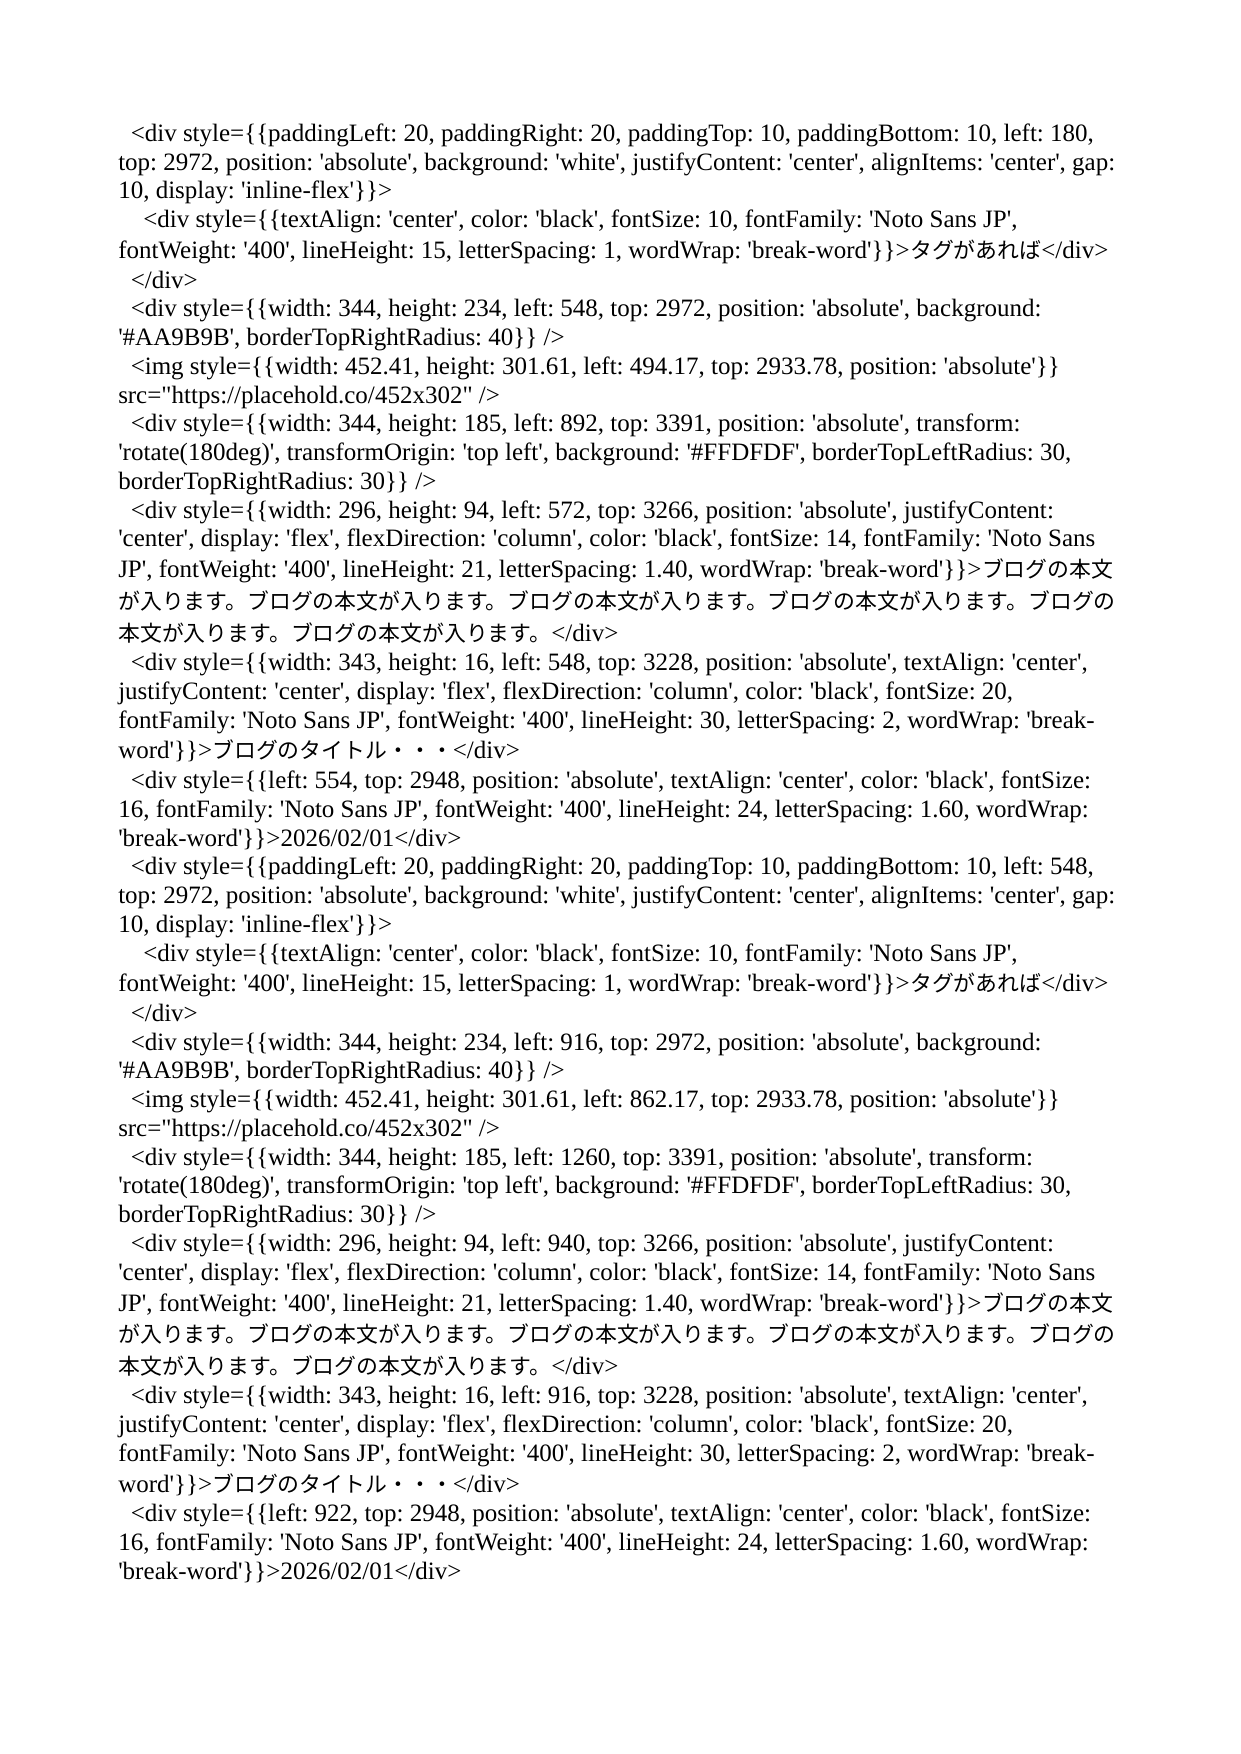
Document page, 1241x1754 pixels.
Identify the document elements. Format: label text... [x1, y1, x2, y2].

text <div style={{left: 922, top: 2948, position: 'absolute', textAlign: 'center', color: 'black', fontSize: 16, fontFamily: 'Noto Sans JP', fontWeight: '400', lineHeight: 24, letterSpacing: 1.60, wordWrap: 'break-word'}}>2026/02/01</div> [118, 1498, 1122, 1585]
text <div style={{width: 296, height: 94, left: 572, top: 3266, position: 'absolute', justifyContent: 'center', display: 'flex', flexDirection: 'column', color: 'black', fontSize: 14, fontFamily: 'Noto Sans JP', fontWeight: '400', lineHeight: 21, letterSpacing: 1.40, wordWrap: 'break-word'}}>ブログの本文が入ります。ブログの本文が入ります。ブログの本文が入ります。ブログの本文が入ります。ブログの本文が入ります。ブログの本文が入ります。</div> [118, 495, 1122, 647]
text <div style={{width: 344, height: 234, left: 548, top: 2972, position: 'absolute', background: '#AA9B9B', borderTopRightRadius: 40}} /> [118, 293, 1122, 351]
text <div style={{width: 344, height: 185, left: 892, top: 3391, position: 'absolute', transform: 'rotate(180deg)', transformOrigin: 'top left', background: '#FFDFDF', borderTopLeftRadius: 30, borderTopRightRadius: 30}} /> [118, 408, 1122, 495]
text <div style={{textAlign: 'center', color: 'black', fontSize: 10, fontFamily: 'Noto Sans JP', fontWeight: '400', lineHeight: 15, letterSpacing: 1, wordWrap: 'break-word'}}>タグがあれば</div> [118, 938, 1122, 998]
text </div> [118, 998, 1122, 1027]
text <img style={{width: 452.41, height: 301.61, left: 494.17, top: 2933.78, position: 'absolute'}} src="https://placehold.co/452x302" /> [118, 351, 1122, 408]
text <div style={{width: 344, height: 234, left: 916, top: 2972, position: 'absolute', background: '#AA9B9B', borderTopRightRadius: 40}} /> [118, 1027, 1122, 1084]
text <img style={{width: 452.41, height: 301.61, left: 862.17, top: 2933.78, position: 'absolute'}} src="https://placehold.co/452x302" /> [118, 1084, 1122, 1142]
text <div style={{width: 343, height: 16, left: 548, top: 3228, position: 'absolute', textAlign: 'center', justifyContent: 'center', display: 'flex', flexDirection: 'column', color: 'black', fontSize: 20, fontFamily: 'Noto Sans JP', fontWeight: '400', lineHeight: 30, letterSpacing: 2, wordWrap: 'break-word'}}>ブログのタイトル・・・</div> [118, 647, 1122, 765]
text <div style={{paddingLeft: 20, paddingRight: 20, paddingTop: 10, paddingBottom: 10, left: 548, top: 2972, position: 'absolute', background: 'white', justifyContent: 'center', alignItems: 'center', gap: 10, display: 'inline-flex'}}> [118, 851, 1122, 938]
text <div style={{left: 554, top: 2948, position: 'absolute', textAlign: 'center', color: 'black', fontSize: 16, fontFamily: 'Noto Sans JP', fontWeight: '400', lineHeight: 24, letterSpacing: 1.60, wordWrap: 'break-word'}}>2026/02/01</div> [118, 765, 1122, 851]
text <div style={{width: 344, height: 185, left: 1260, top: 3391, position: 'absolute', transform: 'rotate(180deg)', transformOrigin: 'top left', background: '#FFDFDF', borderTopLeftRadius: 30, borderTopRightRadius: 30}} /> [118, 1142, 1122, 1228]
text <div style={{width: 343, height: 16, left: 916, top: 3228, position: 'absolute', textAlign: 'center', justifyContent: 'center', display: 'flex', flexDirection: 'column', color: 'black', fontSize: 20, fontFamily: 'Noto Sans JP', fontWeight: '400', lineHeight: 30, letterSpacing: 2, wordWrap: 'break-word'}}>ブログのタイトル・・・</div> [118, 1381, 1122, 1498]
text <div style={{width: 296, height: 94, left: 940, top: 3266, position: 'absolute', justifyContent: 'center', display: 'flex', flexDirection: 'column', color: 'black', fontSize: 14, fontFamily: 'Noto Sans JP', fontWeight: '400', lineHeight: 21, letterSpacing: 1.40, wordWrap: 'break-word'}}>ブログの本文が入ります。ブログの本文が入ります。ブログの本文が入ります。ブログの本文が入ります。ブログの本文が入ります。ブログの本文が入ります。</div> [118, 1228, 1122, 1381]
text <div style={{paddingLeft: 20, paddingRight: 20, paddingTop: 10, paddingBottom: 10, left: 180, top: 2972, position: 'absolute', background: 'white', justifyContent: 'center', alignItems: 'center', gap: 10, display: 'inline-flex'}}> [118, 118, 1122, 204]
text </div> [118, 265, 1122, 293]
text <div style={{textAlign: 'center', color: 'black', fontSize: 10, fontFamily: 'Noto Sans JP', fontWeight: '400', lineHeight: 15, letterSpacing: 1, wordWrap: 'break-word'}}>タグがあれば</div> [118, 204, 1122, 265]
